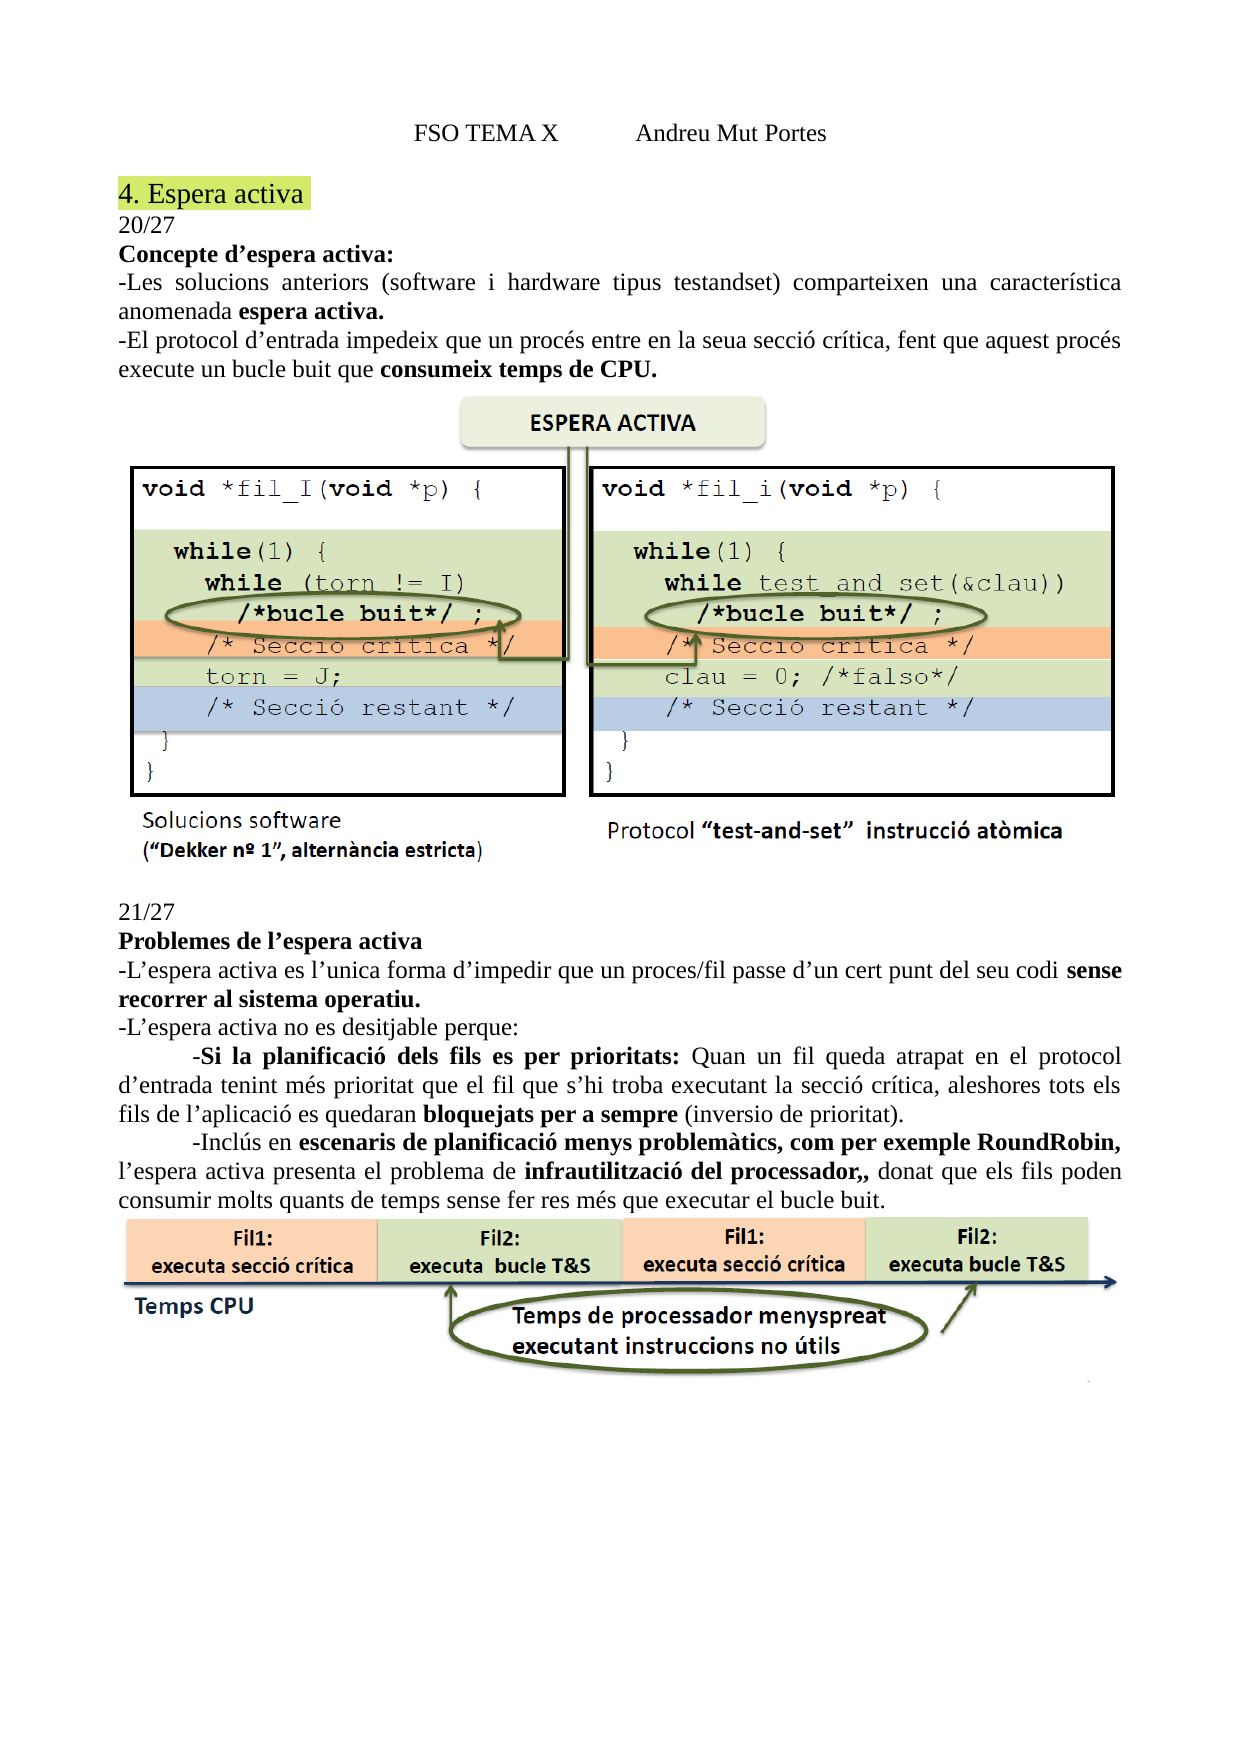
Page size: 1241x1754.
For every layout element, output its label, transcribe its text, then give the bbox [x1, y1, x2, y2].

text -L’espera activa es l’unica forma d’impedir que un proces/fil passe d’un cert punt del seu codi sense recorrer al sistema operatiu. [118, 955, 1122, 1012]
text Concepte d’espera activa: [118, 239, 1122, 267]
text 20/27 [118, 210, 1122, 239]
text -Inclús en escenaris de planificació menys problemàtics, com per exemple RoundRobin, l’espera activa presenta el problema de infrautilització del processador,, donat que els fils poden consumir molts quants de temps sense fer res més que executar el bucle buit. [118, 1127, 1122, 1213]
text 21/27 [118, 897, 1122, 926]
text 4. Espera activa [118, 176, 1122, 210]
text -L’espera activa no es desitjable perque: [118, 1012, 1122, 1041]
text -Les solucions anteriors (software i hardware tipus testandset) comparteixen una característica anomenada espera activa. [118, 267, 1122, 325]
picture [118, 390, 1123, 869]
text Problemes de l’espera activa [118, 926, 1122, 955]
picture [118, 1213, 1123, 1382]
text -Si la planificació dels fils es per prioritats: Quan un fil queda atrapat en el protocol d’entrada tenint més prioritat que el fil que s’hi troba executant la secció crítica, aleshores tots els fils de l’aplicació es quedaran bloquejats per a sempre (inversio de prioritat). [118, 1041, 1122, 1127]
text -El protocol d’entrada impedeix que un procés entre en la seua secció crítica, fent que aquest procés execute un bucle buit que consumeix temps de CPU. [118, 325, 1122, 382]
